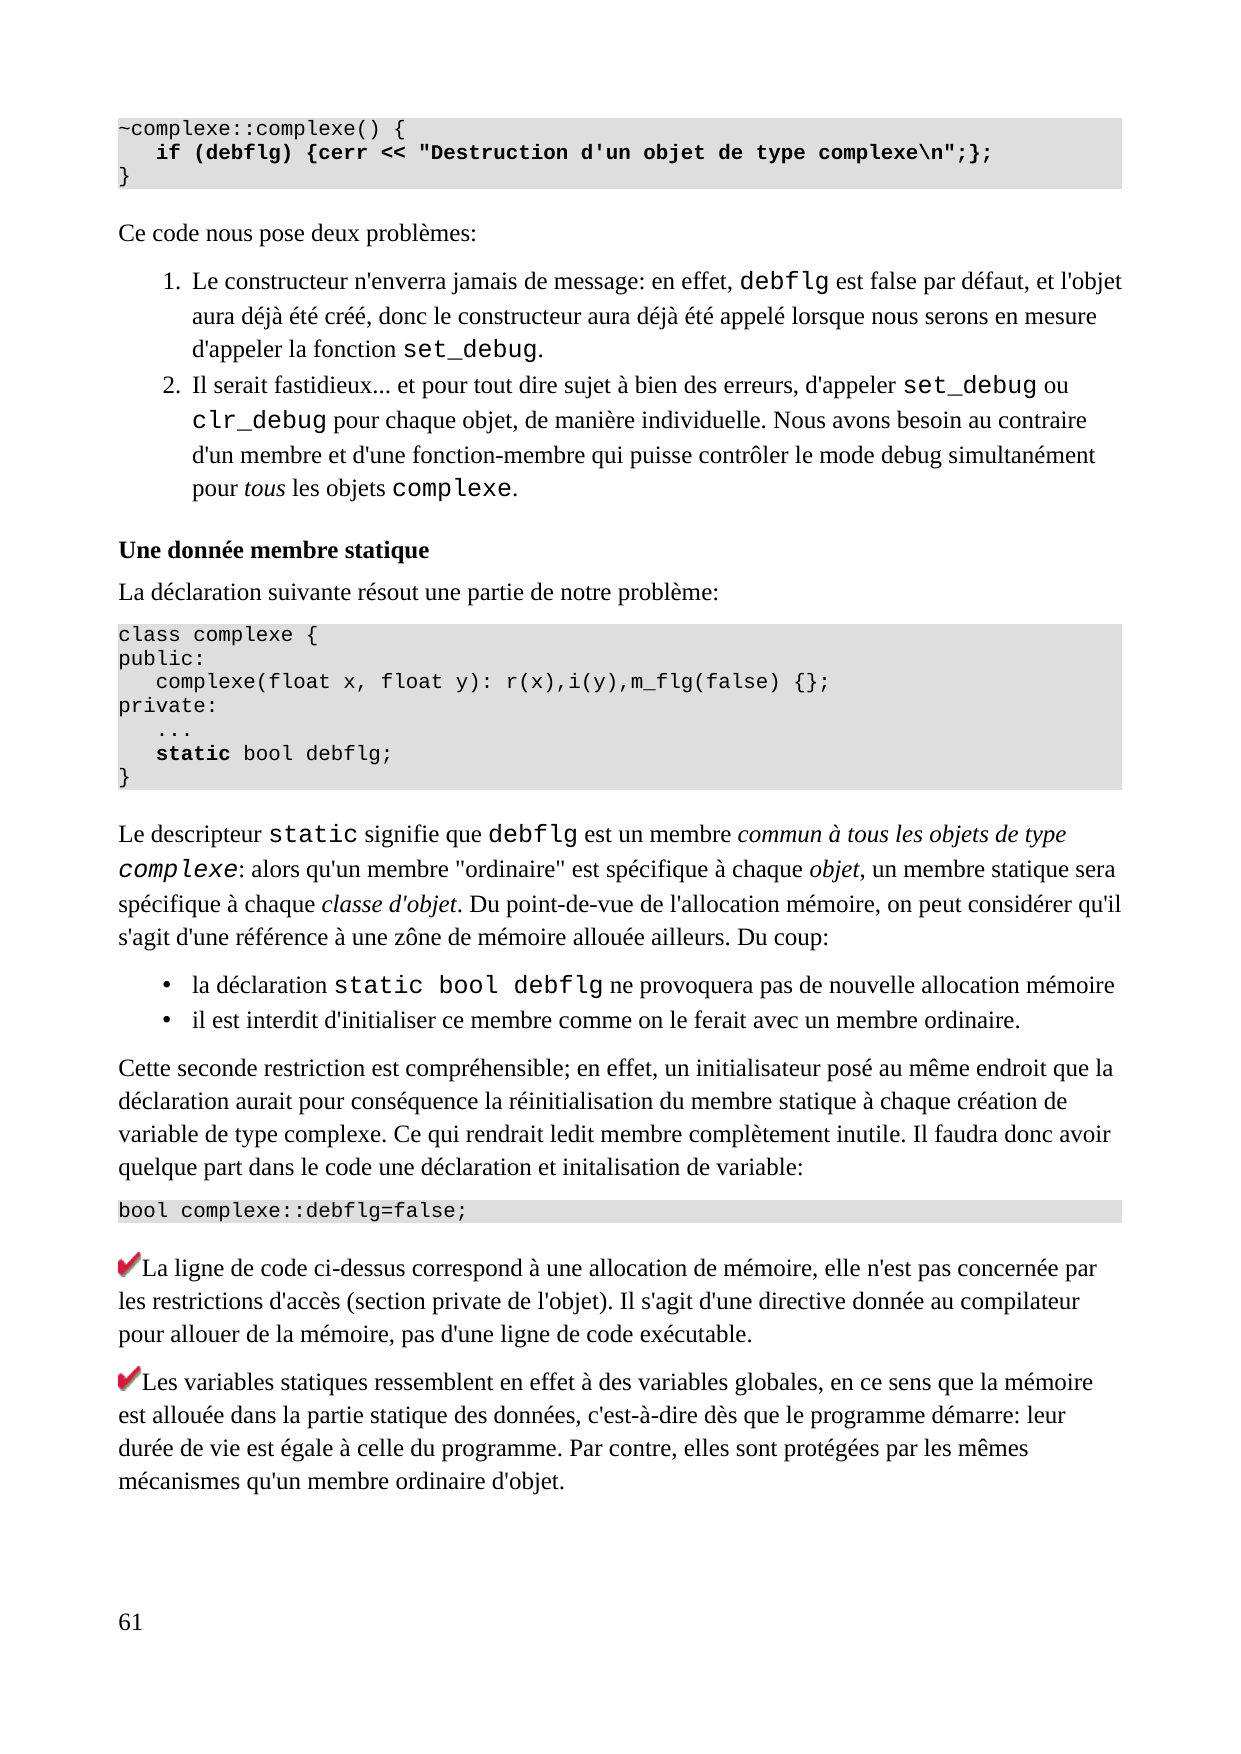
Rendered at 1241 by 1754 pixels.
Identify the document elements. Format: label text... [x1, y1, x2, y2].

list il est interdit d'initialiser ce membre comme on le ferait avec un membre ordinaire. [162, 1006, 1122, 1034]
text Le descripteur static signifie que debflg est un membre commun à tous les objets de type complexe: alors qu'un membre "ordinaire" est spécifique à chaque objet, un membre statique sera spécifique à chaque classe d'objet. Du point-de-vue de l'allocation mémoire, on peut considérer qu'il s'agit d'une référence à une zône de mémoire allouée ailleurs. Du coup: [118, 819, 1122, 951]
list la déclaration static bool debflg ne provoquera pas de nouvelle allocation mémoire [162, 970, 1122, 1001]
text if (debflg) {cerr << "Destruction d'un objet de type complexe\n";}; [118, 142, 1122, 165]
text ~complexe::complexe() { [118, 118, 1122, 142]
text Les variables statiques ressemblent en effet à des variables globales, en ce sens que la mémoire est allouée dans la partie statique des données, c'est-à-dire dès que le programme démarre: leur durée de vie est égale à celle du programme. Par contre, elles sont protégées par les mêmes mécanismes qu'un membre ordinaire d'objet. [118, 1367, 1122, 1494]
text class complexe { [118, 624, 1122, 648]
text La ligne de code ci-dessus correspond à une allocation de mémoire, elle n'est pas concernée par les restrictions d'accès (section private de l'objet). Il s'agit d'une directive donnée au compilateur pour allouer de la mémoire, pas d'une ligne de code exécutable. [118, 1253, 1122, 1348]
list Le constructeur n'enverra jamais de message: en effet, debflg est false par défaut, et l'objet aura déjà été créé, donc le constructeur aura déjà été appelé lorsque nous serons en mesure d'appeler la fonction set_debug. [162, 266, 1122, 365]
text La déclaration suivante résout une partie de notre problème: [118, 577, 1122, 605]
text static bool debflg; [118, 742, 1122, 766]
text } [118, 766, 1122, 790]
text private: [118, 695, 1122, 719]
text public: [118, 648, 1122, 672]
text bool complexe::debflg=false; [118, 1200, 1122, 1223]
text } [118, 165, 1122, 189]
text Ce code nous pose deux problèmes: [118, 218, 1122, 247]
picture [118, 1252, 142, 1277]
subtitle Une donnée membre statique [118, 535, 1122, 564]
picture [118, 1366, 142, 1391]
text complexe(float x, float y): r(x),i(y),m_flg(false) {}; [118, 672, 1122, 695]
text ... [118, 719, 1122, 742]
text Cette seconde restriction est compréhensible; en effet, un initialisateur posé au même endroit que la déclaration aurait pour conséquence la réinitialisation du membre statique à chaque création de variable de type complexe. Ce qui rendrait ledit membre complètement inutile. Il faudra donc avoir quelque part dans le code une déclaration et initalisation de variable: [118, 1053, 1122, 1181]
list Il serait fastidieux... et pour tout dire sujet à bien des erreurs, d'appeler set_debug ou clr_debug pour chaque objet, de manière individuelle. Nous avons besoin au contraire d'un membre et d'une fonction-membre qui puisse contrôler le mode debug simultanément pour tous les objets complexe. [162, 370, 1122, 504]
